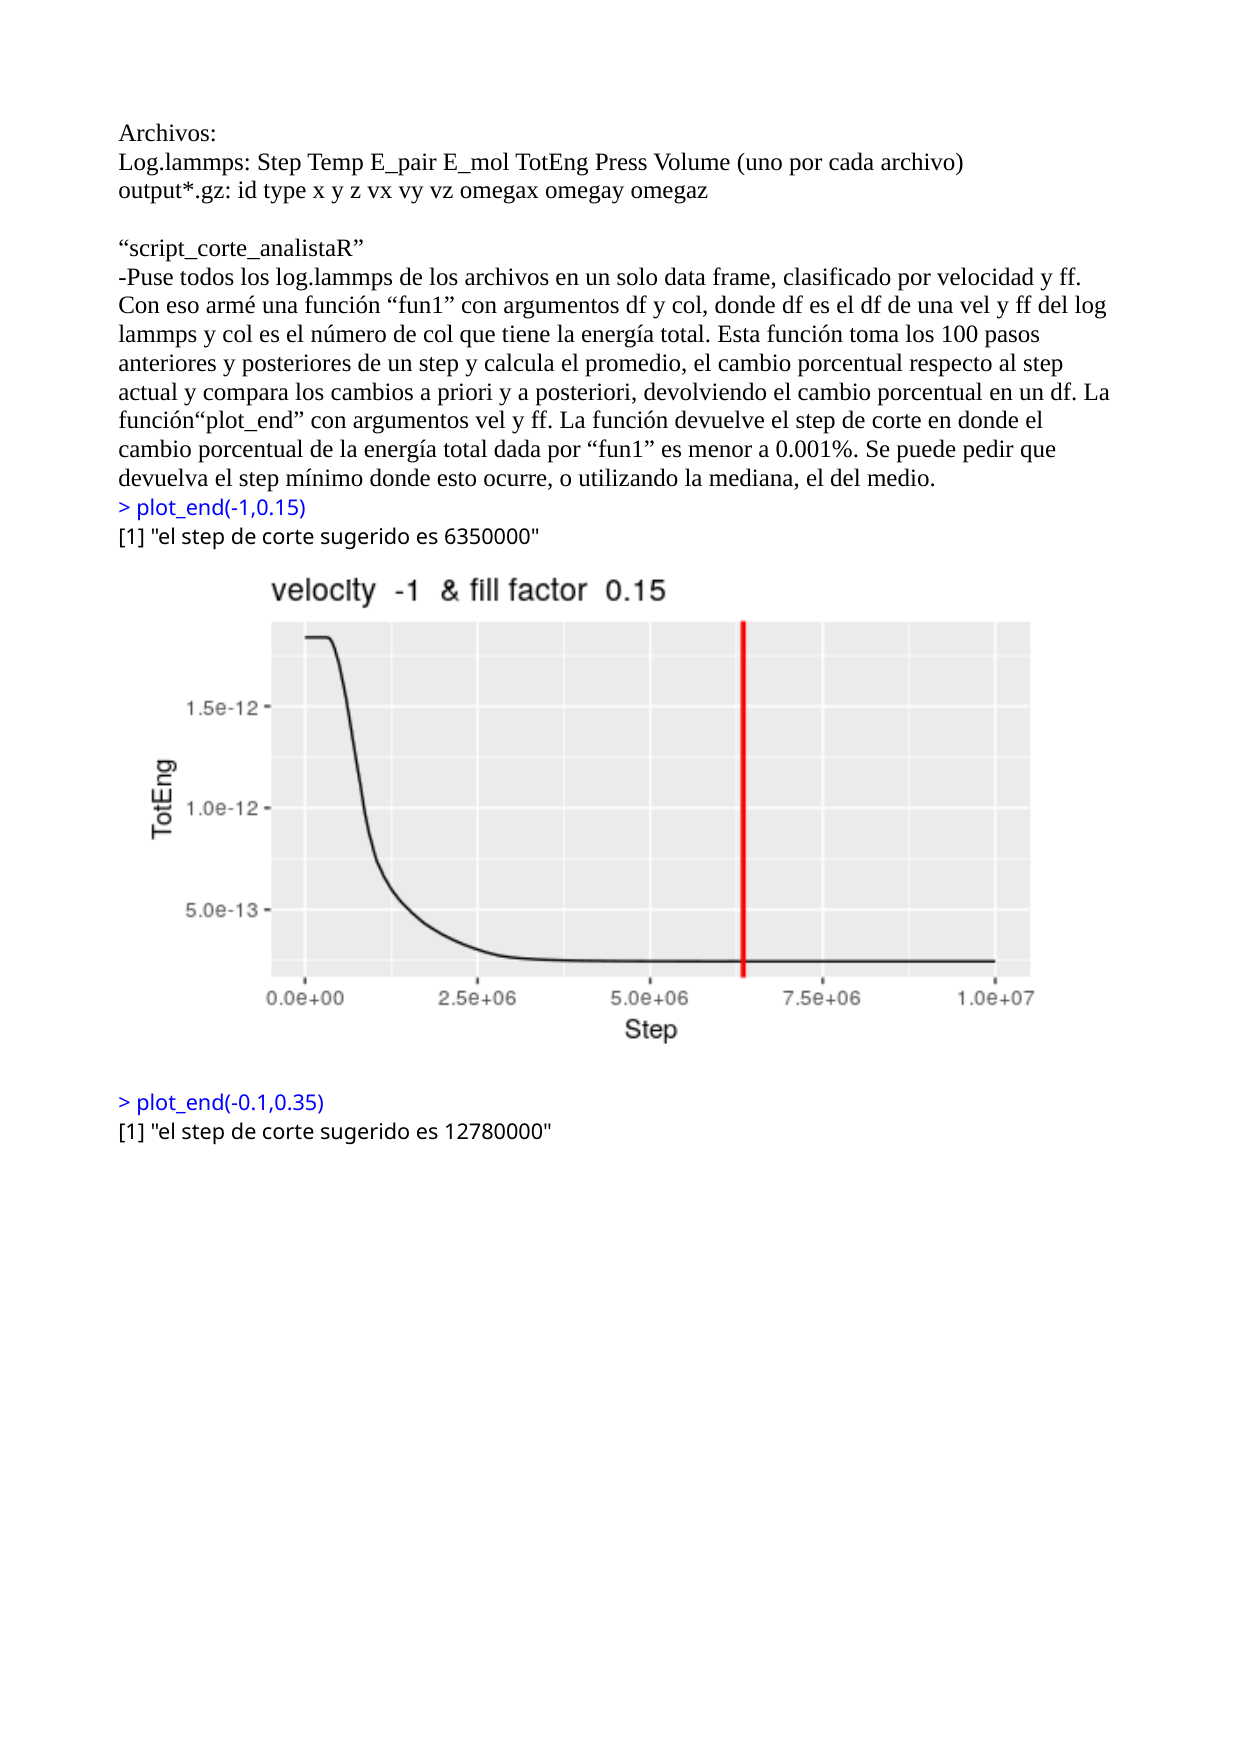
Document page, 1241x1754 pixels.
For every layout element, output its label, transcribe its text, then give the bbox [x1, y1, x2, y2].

text “script_corte_analistaR” [118, 233, 1122, 262]
text [1] "el step de corte sugerido es 6350000" [118, 521, 1122, 551]
picture [140, 566, 1043, 1058]
text > plot_end(-0.1,0.35) [118, 1087, 1122, 1116]
text output*.gz: id type x y z vx vy vz omegax omegay omegaz [118, 176, 1122, 204]
text > plot_end(-1,0.15) [118, 492, 1122, 521]
text Archivos: [118, 118, 1122, 147]
text [1] "el step de corte sugerido es 12780000" [118, 1116, 1122, 1146]
text Log.lammps: Step Temp E_pair E_mol TotEng Press Volume (uno por cada archivo) [118, 147, 1122, 176]
text -Puse todos los log.lammps de los archivos en un solo data frame, clasificado por velocidad y ff. Con eso armé una función “fun1” con argumentos df y col, donde df es el df de una vel y ff del log lammps y col es el número de col que tiene la energía total. Esta función toma los 100 pasos anteriores y posteriores de un step y calcula el promedio, el cambio porcentual respecto al step actual y compara los cambios a priori y a posteriori, devolviendo el cambio porcentual en un df. La función“plot_end” con argumentos vel y ff. La función devuelve el step de corte en donde el cambio porcentual de la energía total dada por “fun1” es menor a 0.001%. Se puede pedir que devuelva el step mínimo donde esto ocurre, o utilizando la mediana, el del medio. [118, 262, 1122, 492]
